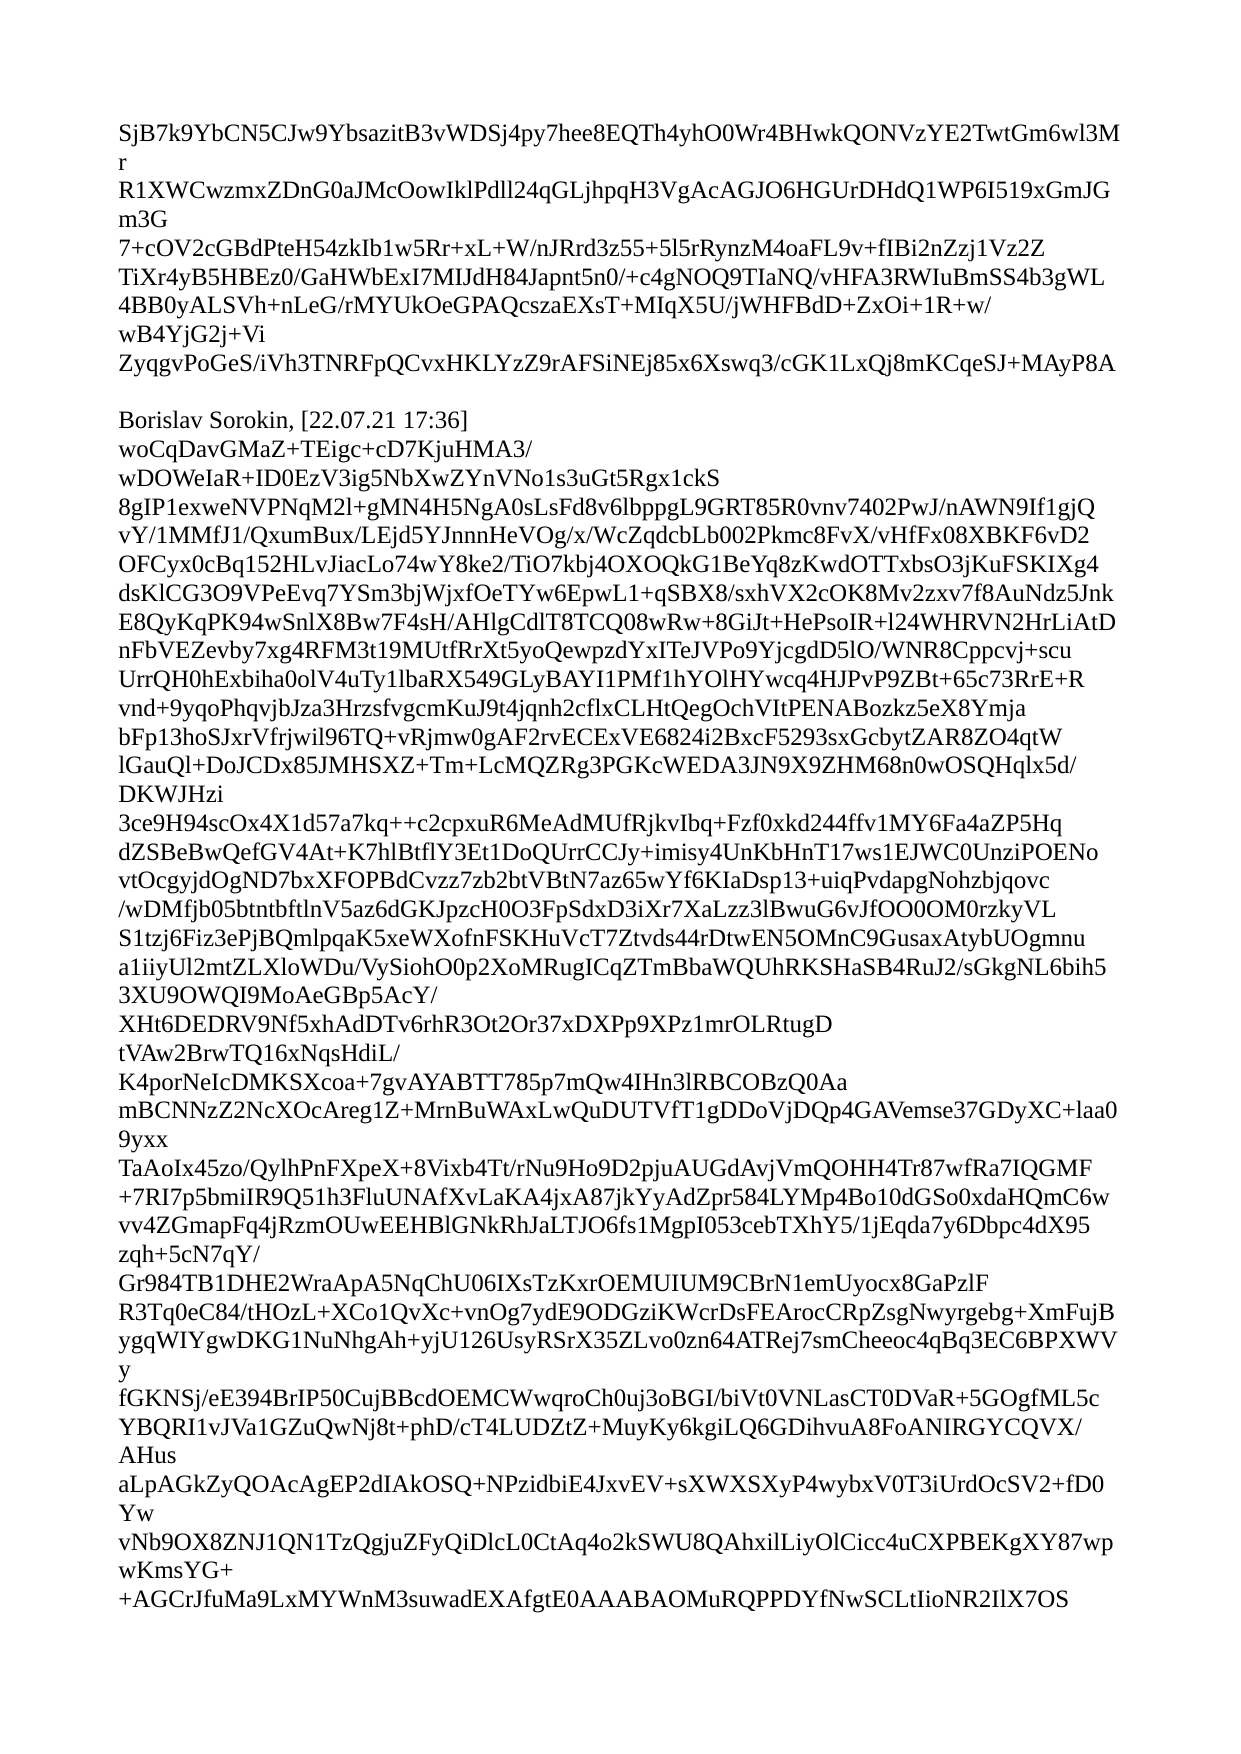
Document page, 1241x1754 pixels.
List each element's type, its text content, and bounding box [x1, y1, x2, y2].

text aLpAGkZyQOAcAgEP2dIAkOSQ+NPzidbiE4JxvEV+sXWXSXyP4wybxV0T3iUrdOcSV2+fD0Yw [118, 1469, 1122, 1527]
text 8gIP1exweNVPNqM2l+gMN4H5NgA0sLsFd8v6lbppgL9GRT85R0vnv7402PwJ/nAWN9If1gjQ [118, 492, 1122, 521]
text YBQRI1vJVa1GZuQwNj8t+phD/cT4LUDZtZ+MuyKy6kgiLQ6GDihvuA8FoANIRGYCQVX/AHus [118, 1412, 1122, 1469]
text mBCNNzZ2NcXOcAreg1Z+MrnBuWAxLwQuDUTVfT1gDDoVjDQp4GAVemse37GDyXC+laa09yxx [118, 1096, 1122, 1153]
text woCqDavGMaZ+TEigc+cD7KjuHMA3/wDOWeIaR+ID0EzV3ig5NbXwZYnVNo1s3uGt5Rgx1ckS [118, 434, 1122, 492]
text ZyqgvPoGeS/iVh3TNRFpQCvxHKLYzZ9rAFSiNEj85x6Xswq3/cGK1LxQj8mKCqeSJ+MAyP8A [118, 348, 1122, 377]
text zqh+5cN7qY/Gr984TB1DHE2WraApA5NqChU06IXsTzKxrOEMUIUM9CBrN1emUyocx8GaPzlF [118, 1239, 1122, 1297]
text 3ce9H94scOx4X1d57a7kq++c2cpxuR6MeAdMUfRjkvIbq+Fzf0xkd244ffv1MY6Fa4aZP5Hq [118, 808, 1122, 837]
text vY/1MMfJ1/QxumBux/LEjd5YJnnnHeVOg/x/WcZqdcbLb002Pkmc8FvX/vHfFx08XBKF6vD2 [118, 521, 1122, 549]
text Borislav Sorokin, [22.07.21 17:36] [118, 406, 1122, 434]
text wKmsYG++AGCrJfuMa9LxMYWnM3suwadEXAfgtE0AAABAOMuRQPPDYfNwSCLtIioNR2IlX7OS [118, 1556, 1122, 1613]
text E8QyKqPK94wSnlX8Bw7F4sH/AHlgCdlT8TCQ08wRw+8GiJt+HePsoIR+l24WHRVN2HrLiAtD [118, 607, 1122, 636]
text lGauQl+DoJCDx85JMHSXZ+Tm+LcMQZRg3PGKcWEDA3JN9X9ZHM68n0wOSQHqlx5d/DKWJHzi [118, 751, 1122, 808]
text OFCyx0cBq152HLvJiacLo74wY8ke2/TiO7kbj4OXOQkG1BeYq8zKwdOTTxbsO3jKuFSKIXg4 [118, 549, 1122, 578]
text TiXr4yB5HBEz0/GaHWbExI7MIJdH84Japnt5n0/+c4gNOQ9TIaNQ/vHFA3RWIuBmSS4b3gWL [118, 262, 1122, 291]
text 4BB0yALSVh+nLeG/rMYUkOeGPAQcszaEXsT+MIqX5U/jWHFBdD+ZxOi+1R+w/wB4YjG2j+Vi [118, 291, 1122, 348]
text UrrQH0hExbiha0olV4uTy1lbaRX549GLyBAYI1PMf1hYOlHYwcq4HJPvP9ZBt+65c73RrE+R [118, 664, 1122, 693]
text vNb9OX8ZNJ1QN1TzQgjuZFyQiDlcL0CtAq4o2kSWU8QAhxilLiyOlCicc4uCXPBEKgXY87wp [118, 1527, 1122, 1556]
text 7+cOV2cGBdPteH54zkIb1w5Rr+xL+W/nJRrd3z55+5l5rRynzM4oaFL9v+fIBi2nZzj1Vz2Z [118, 233, 1122, 262]
text +7RI7p5bmiIR9Q51h3FluUNAfXvLaKA4jxA87jkYyAdZpr584LYMp4Bo10dGSo0xdaHQmC6w [118, 1182, 1122, 1211]
text 3XU9OWQI9MoAeGBp5AcY/XHt6DEDRV9Nf5xhAdDTv6rhR3Ot2Or37xDXPp9XPz1mrOLRtugD [118, 981, 1122, 1038]
text R1XWCwzmxZDnG0aJMcOowIklPdll24qGLjhpqH3VgAcAGJO6HGUrDHdQ1WP6I519xGmJGm3G [118, 176, 1122, 233]
text S1tzj6Fiz3ePjBQmlpqaK5xeWXofnFSKHuVcT7Ztvds44rDtwEN5OMnC9GusaxAtybUOgmnu [118, 923, 1122, 952]
text nFbVEZevby7xg4RFM3t19MUtfRrXt5yoQewpzdYxITeJVPo9YjcgdD5lO/WNR8Cppcvj+scu [118, 636, 1122, 664]
text dZSBeBwQefGV4At+K7hlBtflY3Et1DoQUrrCCJy+imisy4UnKbHnT17ws1EJWC0UnziPOENo [118, 837, 1122, 866]
text ygqWIYgwDKG1NuNhgAh+yjU126UsyRSrX35ZLvo0zn64ATRej7smCheeoc4qBq3EC6BPXWVy [118, 1326, 1122, 1383]
text TaAoIx45zo/QylhPnFXpeX+8Vixb4Tt/rNu9Ho9D2pjuAUGdAvjVmQOHH4Tr87wfRa7IQGMF [118, 1153, 1122, 1182]
text vtOcgyjdOgND7bxXFOPBdCvzz7zb2btVBtN7az65wYf6KIaDsp13+uiqPvdapgNohzbjqovc [118, 866, 1122, 894]
text vnd+9yqoPhqvjbJza3HrzsfvgcmKuJ9t4jqnh2cflxCLHtQegOchVItPENABozkz5eX8Ymja [118, 693, 1122, 722]
text /wDMfjb05btntbftlnV5az6dGKJpzcH0O3FpSdxD3iXr7XaLzz3lBwuG6vJfOO0OM0rzkyVL [118, 894, 1122, 923]
text bFp13hoSJxrVfrjwil96TQ+vRjmw0gAF2rvECExVE6824i2BxcF5293sxGcbytZAR8ZO4qtW [118, 722, 1122, 751]
text dsKlCG3O9VPeEvq7YSm3bjWjxfOeTYw6EpwL1+qSBX8/sxhVX2cOK8Mv2zxv7f8AuNdz5Jnk [118, 578, 1122, 607]
text tVAw2BrwTQ16xNqsHdiL/K4porNeIcDMKSXcoa+7gvAYABTT785p7mQw4IHn3lRBCOBzQ0Aa [118, 1038, 1122, 1096]
text R3Tq0eC84/tHOzL+XCo1QvXc+vnOg7ydE9ODGziKWcrDsFEArocCRpZsgNwyrgebg+XmFujB [118, 1297, 1122, 1326]
text SjB7k9YbCN5CJw9YbsazitB3vWDSj4py7hee8EQTh4yhO0Wr4BHwkQONVzYE2TwtGm6wl3Mr [118, 118, 1122, 176]
text a1iiyUl2mtZLXloWDu/VySiohO0p2XoMRugICqZTmBbaWQUhRKSHaSB4RuJ2/sGkgNL6bih5 [118, 952, 1122, 981]
text fGKNSj/eE394BrIP50CujBBcdOEMCWwqroCh0uj3oBGI/biVt0VNLasCT0DVaR+5GOgfML5c [118, 1383, 1122, 1412]
text vv4ZGmapFq4jRzmOUwEEHBlGNkRhJaLTJO6fs1MgpI053cebTXhY5/1jEqda7y6Dbpc4dX95 [118, 1211, 1122, 1239]
